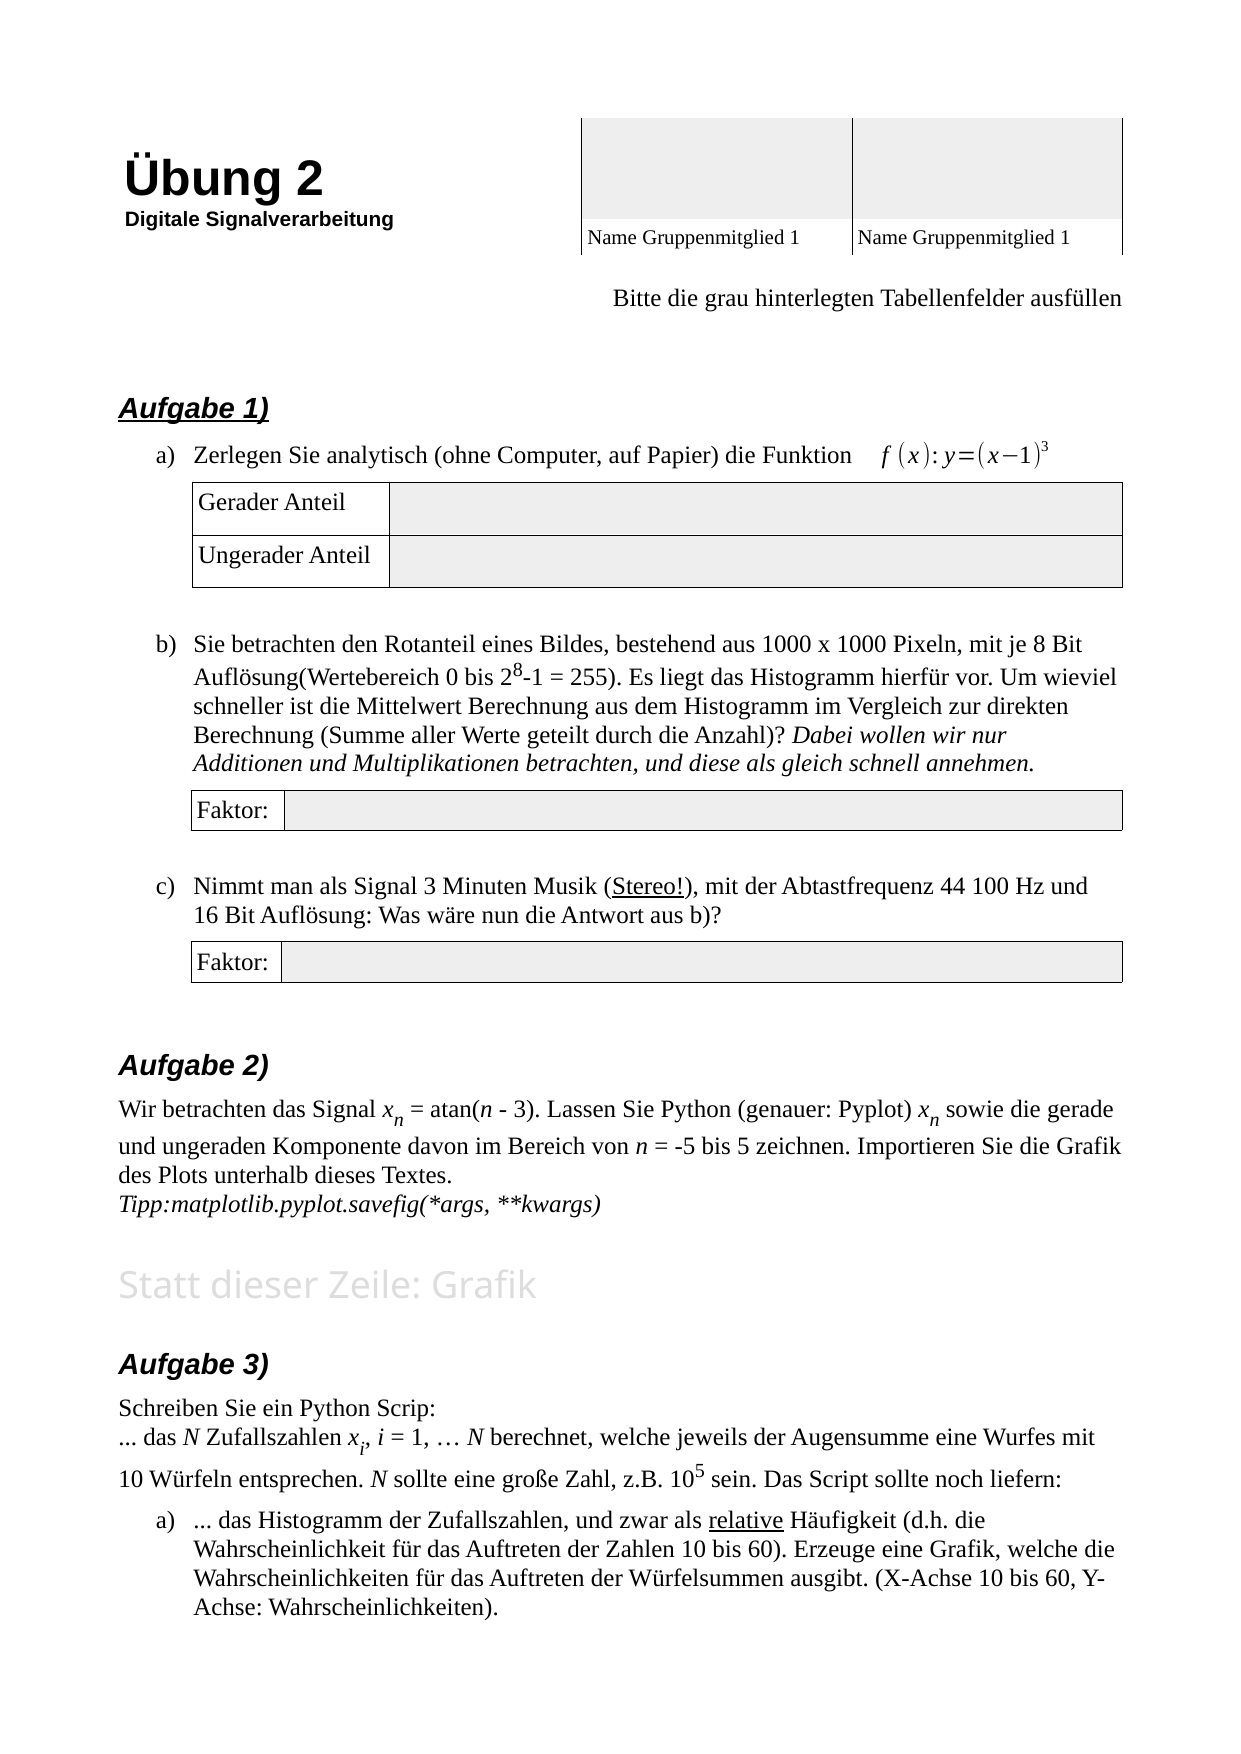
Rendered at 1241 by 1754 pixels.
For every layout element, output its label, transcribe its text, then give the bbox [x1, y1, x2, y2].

list Zerlegen Sie analytisch (ohne Computer, auf Papier) die Funktion [156, 437, 1122, 469]
table_cell [390, 536, 1122, 587]
text Bitte die grau hinterlegten Tabellenfelder ausfüllen [118, 255, 1122, 312]
table_header [853, 118, 1122, 219]
table_header [282, 942, 1122, 982]
table_header Faktor: [192, 942, 281, 982]
subtitle Aufgabe 2) [118, 1048, 1122, 1082]
table_cell Name Gruppenmitglied 1 [853, 219, 1122, 255]
subtitle Aufgabe 3) [118, 1347, 1122, 1381]
table_header Faktor: [192, 791, 284, 830]
text Schreiben Sie ein Python Scrip: ... das N Zufallszahlen xi, i = 1, … N berechnet, welche jeweils der Augensumme eine Wurfes mit 10 Würfeln entsprechen. N sollte eine große Zahl, z.B. 105 sein. Das Script sollte noch liefern: [118, 1393, 1122, 1493]
list Nimmt man als Signal 3 Minuten Musik (Stereo!), mit der Abtastfrequenz 44 100 Hz und 16 Bit Auflösung: Was wäre nun die Antwort aus b)? [156, 871, 1122, 929]
list ... das Histogramm der Zufallszahlen, und zwar als relative Häufigkeit (d.h. die Wahrscheinlichkeit für das Auftreten der Zahlen 10 bis 60). Erzeuge eine Grafik, welche die Wahrscheinlichkeiten für das Auftreten der Würfelsummen ausgibt. (X-Achse 10 bis 60, Y-Achse: Wahrscheinlichkeiten). [156, 1505, 1122, 1620]
table_cell Name Gruppenmitglied 1 [582, 219, 852, 255]
table_header Übung 2 Digitale Signalverarbeitung [119, 118, 581, 255]
table_header [390, 483, 1122, 534]
subtitle Aufgabe 1) [118, 391, 1122, 424]
table_cell Ungerader Anteil [193, 536, 389, 587]
text Wir betrachten das Signal xn = atan(n - 3). Lassen Sie Python (genauer: Pyplot) xn sowie die gerade und ungeraden Komponente davon im Bereich von n = -5 bis 5 zeichnen. Importieren Sie die Grafik des Plots unterhalb dieses Textes. Tipp:matplotlib.pyplot.savefig(*args, **kwargs) [118, 1094, 1122, 1246]
table_header [285, 791, 1122, 830]
text Statt dieser Zeile: Grafik [118, 1259, 1122, 1310]
list Sie betrachten den Rotanteil eines Bildes, bestehend aus 1000 x 1000 Pixeln, mit je 8 Bit Auflösung(Wertebereich 0 bis 28-1 = 255). Es liegt das Histogramm hierfür vor. Um wieviel schneller ist die Mittelwert Berechnung aus dem Histogramm im Vergleich zur direkten Berechnung (Summe aller Werte geteilt durch die Anzahl)? Dabei wollen wir nur Additionen und Multiplikationen betrachten, und diese als gleich schnell annehmen. [156, 629, 1122, 777]
table_header [582, 118, 852, 219]
table_header Gerader Anteil [193, 483, 389, 534]
